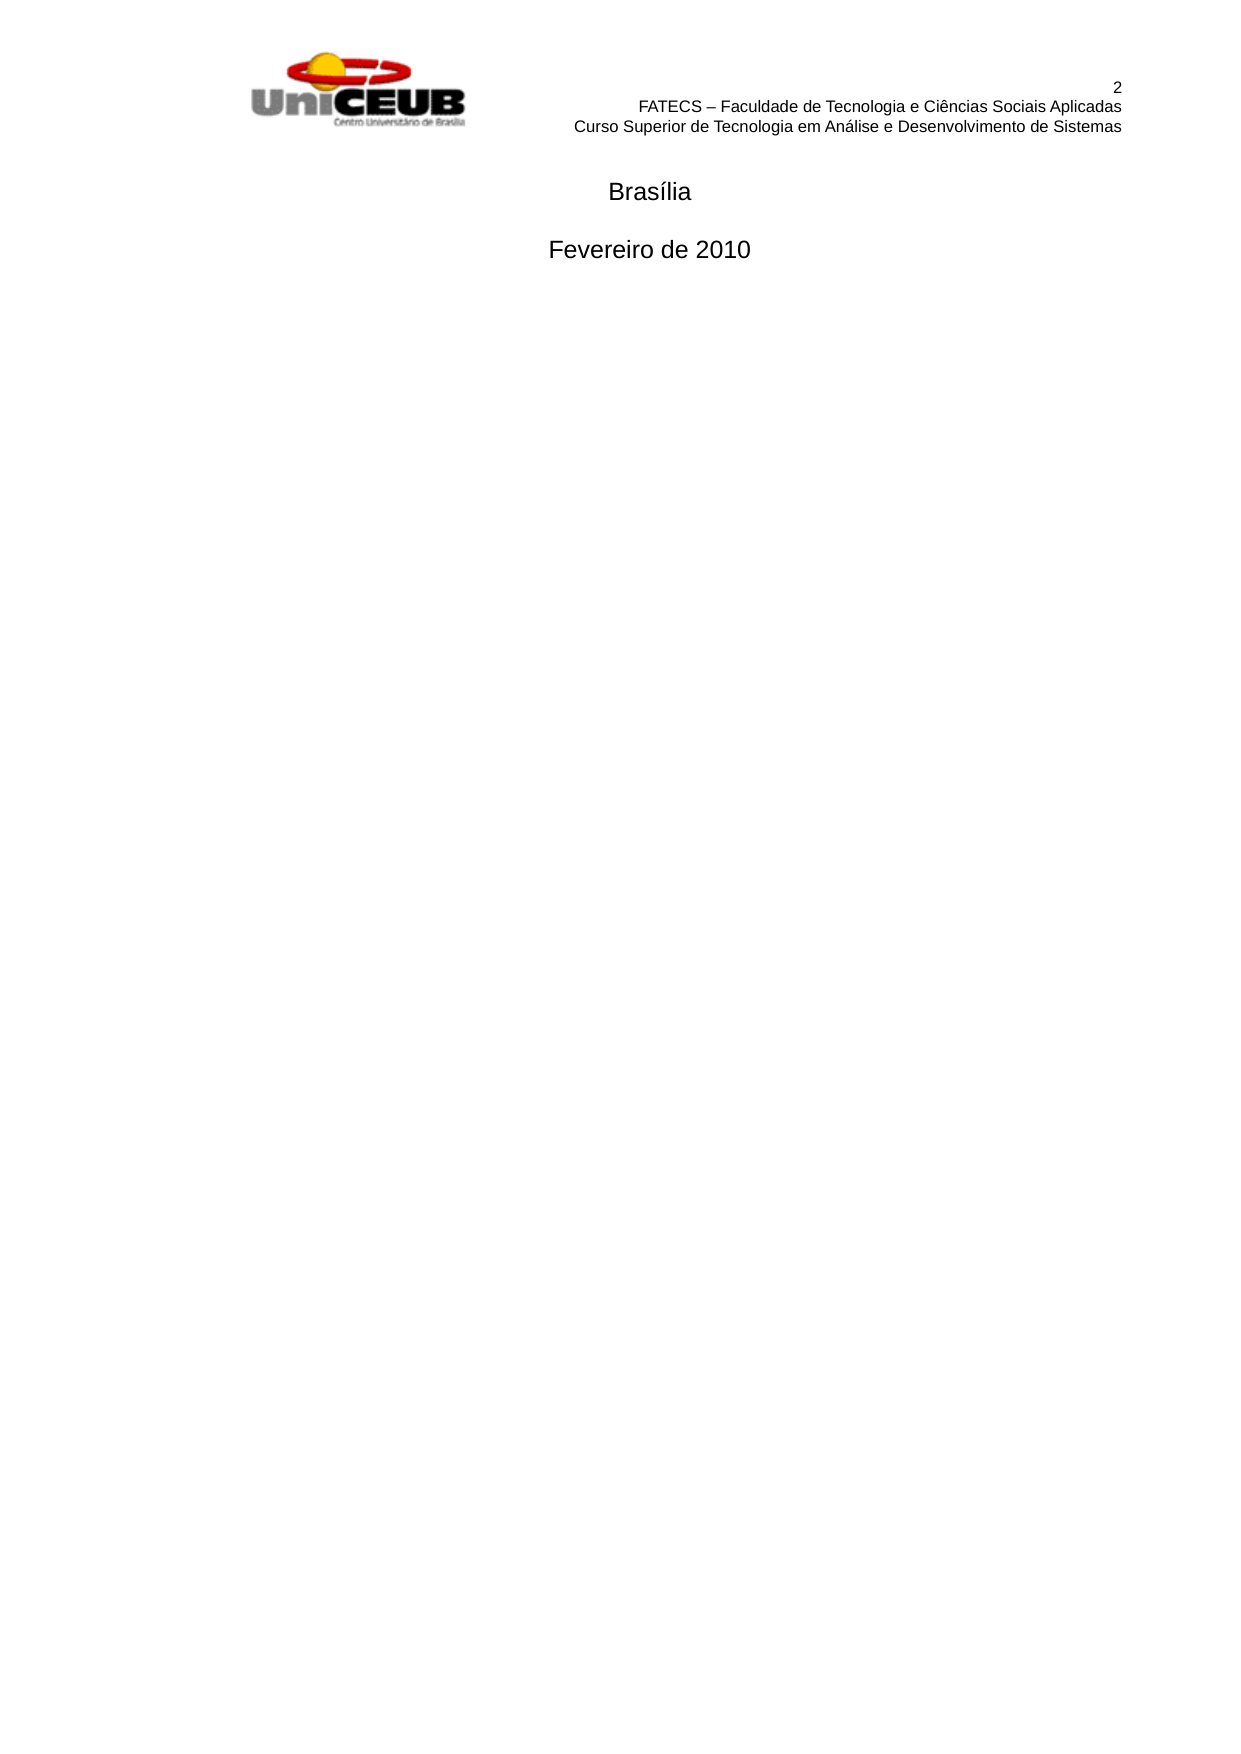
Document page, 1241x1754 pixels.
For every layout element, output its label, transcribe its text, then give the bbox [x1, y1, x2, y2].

picture [179, 15, 473, 128]
text Brasília Fevereiro de 2010 [177, 177, 1122, 263]
